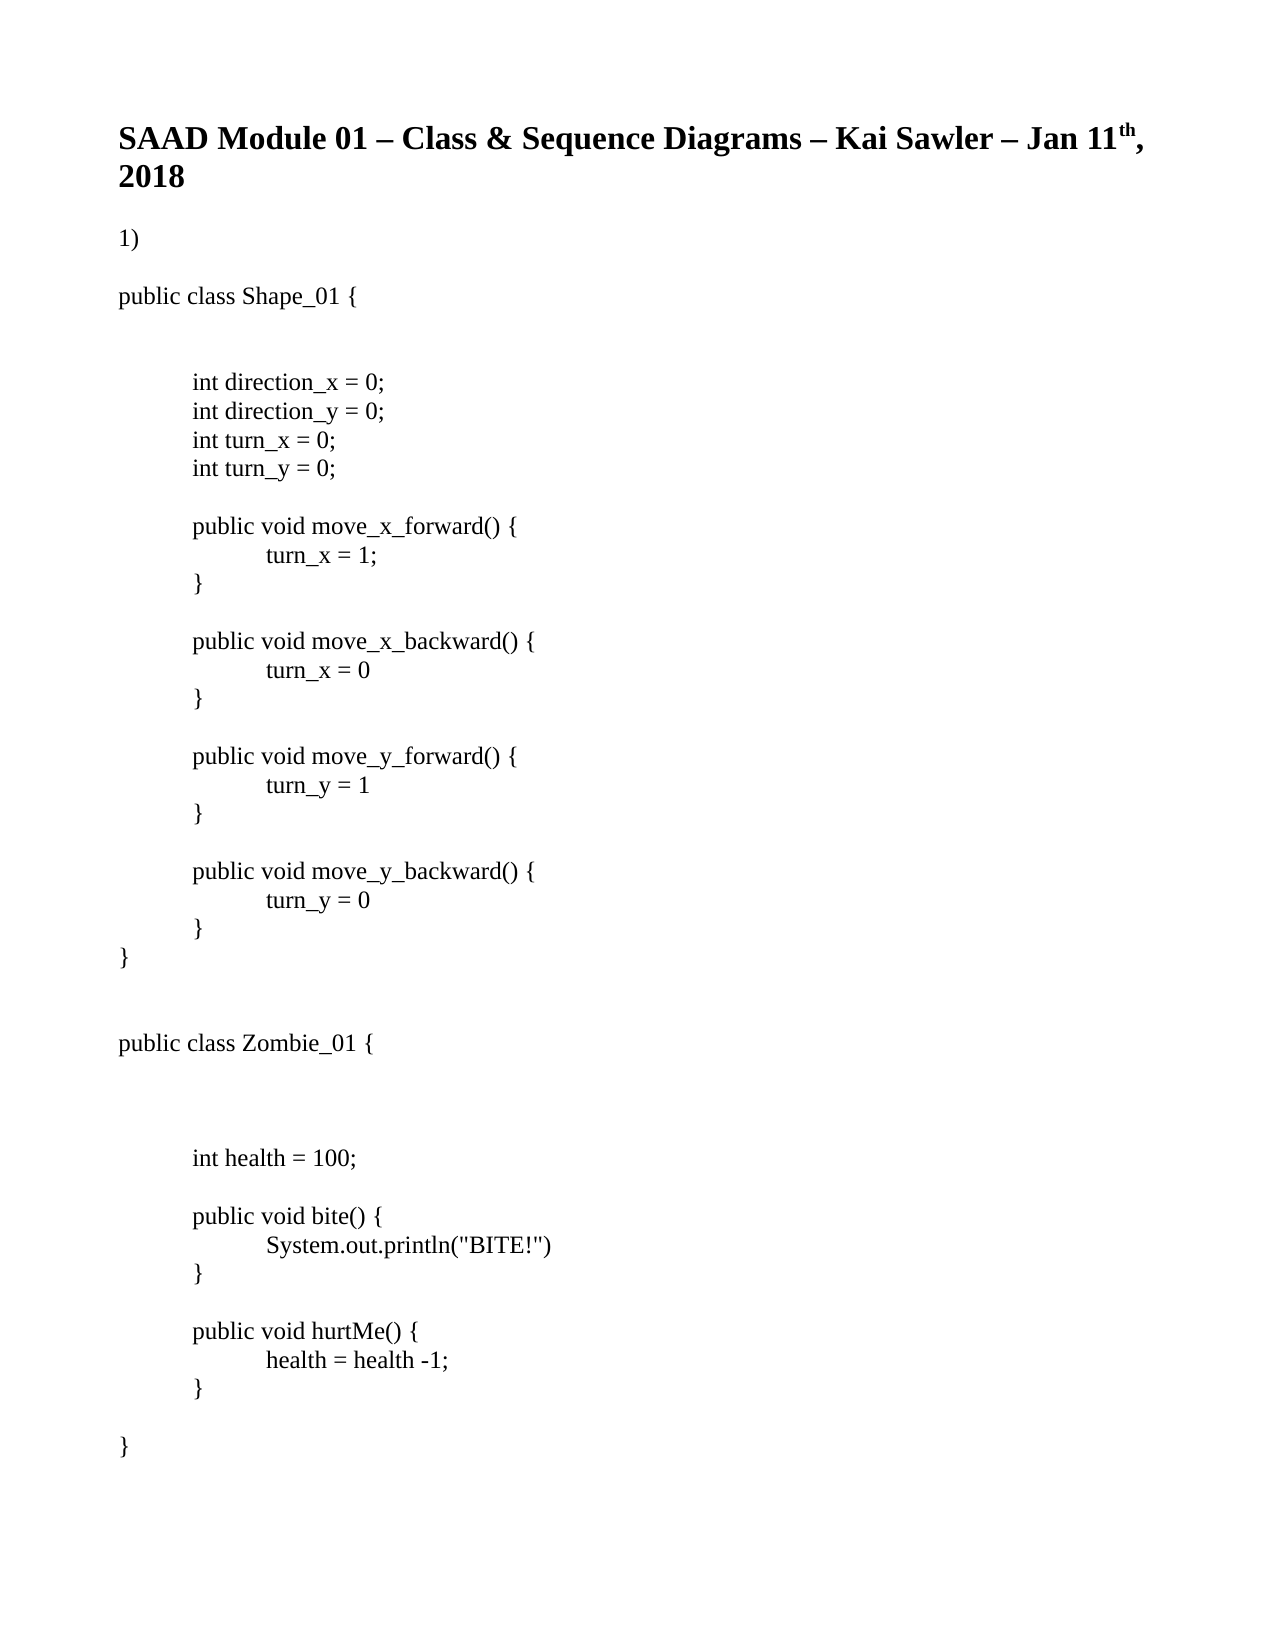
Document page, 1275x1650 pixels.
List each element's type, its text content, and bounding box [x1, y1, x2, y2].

text turn_y = 0 [118, 885, 1157, 913]
text public void bite() { [118, 1201, 1157, 1230]
text turn_x = 1; [118, 540, 1157, 568]
text int direction_x = 0; [118, 367, 1157, 396]
text } [118, 1373, 1157, 1402]
text 1) [118, 223, 1157, 252]
text public class Shape_01 { [118, 281, 1157, 310]
text int turn_y = 0; [118, 453, 1157, 482]
text public void hurtMe() { [118, 1316, 1157, 1345]
text public void move_x_forward() { [118, 511, 1157, 540]
text health = health -1; [118, 1345, 1157, 1373]
text turn_x = 0 [118, 655, 1157, 683]
text } [118, 913, 1157, 942]
text turn_y = 1 [118, 770, 1157, 798]
text SAAD Module 01 – Class & Sequence Diagrams – Kai Sawler – Jan 11th, 2018 [118, 118, 1157, 195]
text } [118, 1431, 1157, 1460]
text int health = 100; [118, 1143, 1157, 1172]
text } [118, 798, 1157, 827]
text } [118, 1258, 1157, 1287]
text } [118, 683, 1157, 712]
text } [118, 568, 1157, 597]
text public void move_x_backward() { [118, 626, 1157, 655]
text int turn_x = 0; [118, 425, 1157, 453]
text } [118, 942, 1157, 971]
text public void move_y_backward() { [118, 856, 1157, 885]
text int direction_y = 0; [118, 396, 1157, 425]
text public void move_y_forward() { [118, 741, 1157, 770]
text public class Zombie_01 { [118, 1028, 1157, 1057]
text System.out.println("BITE!") [118, 1230, 1157, 1258]
